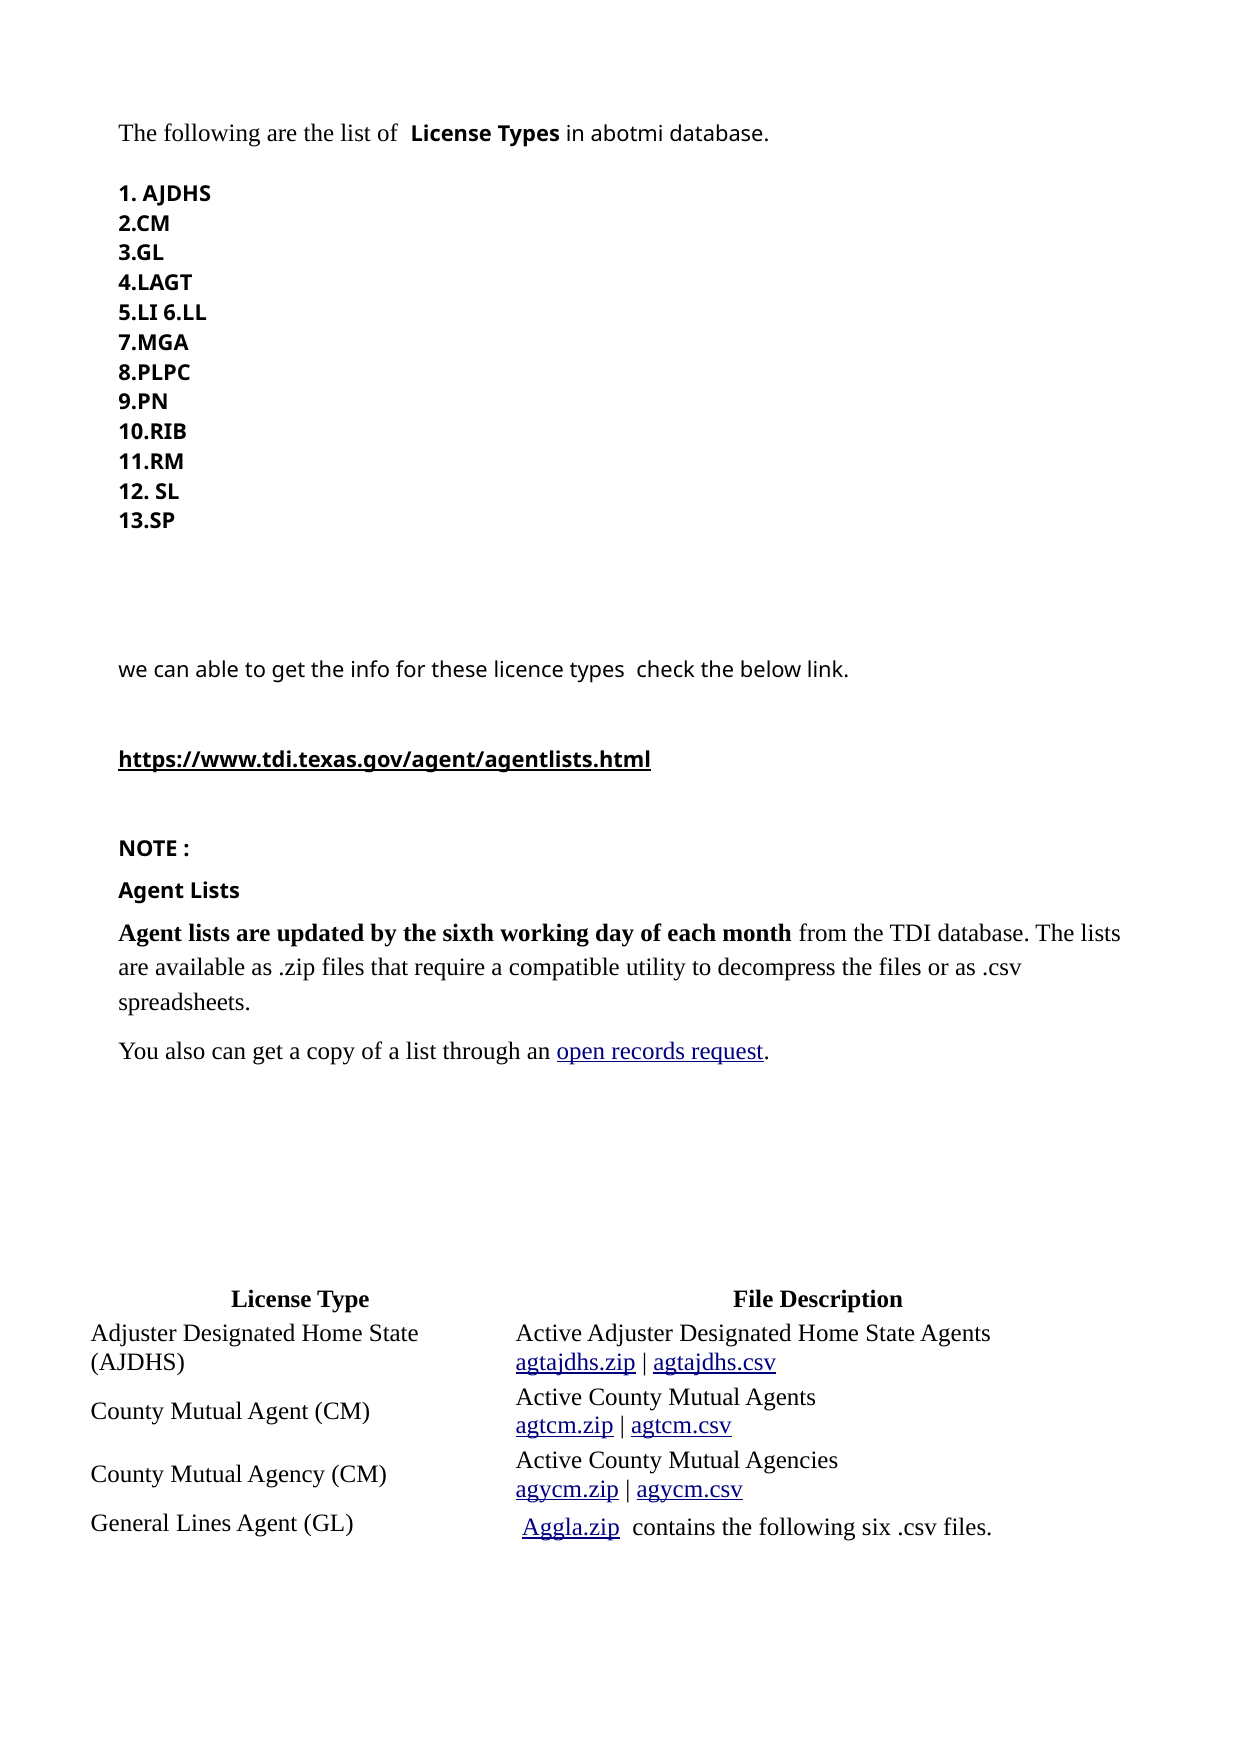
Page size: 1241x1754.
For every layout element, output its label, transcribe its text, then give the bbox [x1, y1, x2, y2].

text 12. SL [118, 476, 1122, 505]
subtitle Agent Lists [118, 875, 1122, 905]
table_header File Description [513, 1281, 1123, 1316]
table_cell County Mutual Agent (CM) [88, 1379, 512, 1442]
table_cell County Mutual Agency (CM) [88, 1442, 512, 1506]
text 1. AJDHS [118, 178, 1122, 207]
table_cell Adjuster Designated Home State (AJDHS) [88, 1316, 512, 1379]
text Agent lists are updated by the sixth working day of each month from the TDI database. The lists are available as .zip files that require a compatible utility to decompress the files or as .csv spreadsheets. [118, 918, 1122, 1015]
text 8.PLPC [118, 356, 1122, 386]
text 11.RM [118, 446, 1122, 476]
text 3.GL [118, 237, 1122, 267]
table_cell Active County Mutual Agencies agycm.zip | agycm.csv [513, 1442, 1123, 1506]
text 13.SP [118, 505, 1122, 535]
text 4.LAGT [118, 267, 1122, 297]
table_cell Active County Mutual Agents agtcm.zip | agtcm.csv [513, 1379, 1123, 1442]
text 2.CM [118, 207, 1122, 237]
text we can able to get the info for these licence types check the below link. [118, 654, 1122, 684]
text You also can get a copy of a list through an open records request. [118, 1036, 1122, 1064]
table_cell General Lines Agent (GL) [88, 1506, 512, 1636]
text 5.LI 6.LL [118, 297, 1122, 327]
text 10.RIB [118, 416, 1122, 446]
text 9.PN [118, 386, 1122, 416]
text NOTE : [118, 833, 1122, 863]
table_cell Aggla.zip contains the following six .csv files. [513, 1506, 1123, 1636]
table_header License Type [88, 1281, 512, 1316]
text https://www.tdi.texas.gov/agent/agentlists.html [118, 744, 1122, 773]
text 7.MGA [118, 327, 1122, 356]
table_cell Active Adjuster Designated Home State Agents agtajdhs.zip | agtajdhs.csv [513, 1316, 1123, 1379]
text The following are the list of License Types in abotmi database. [118, 118, 1122, 148]
